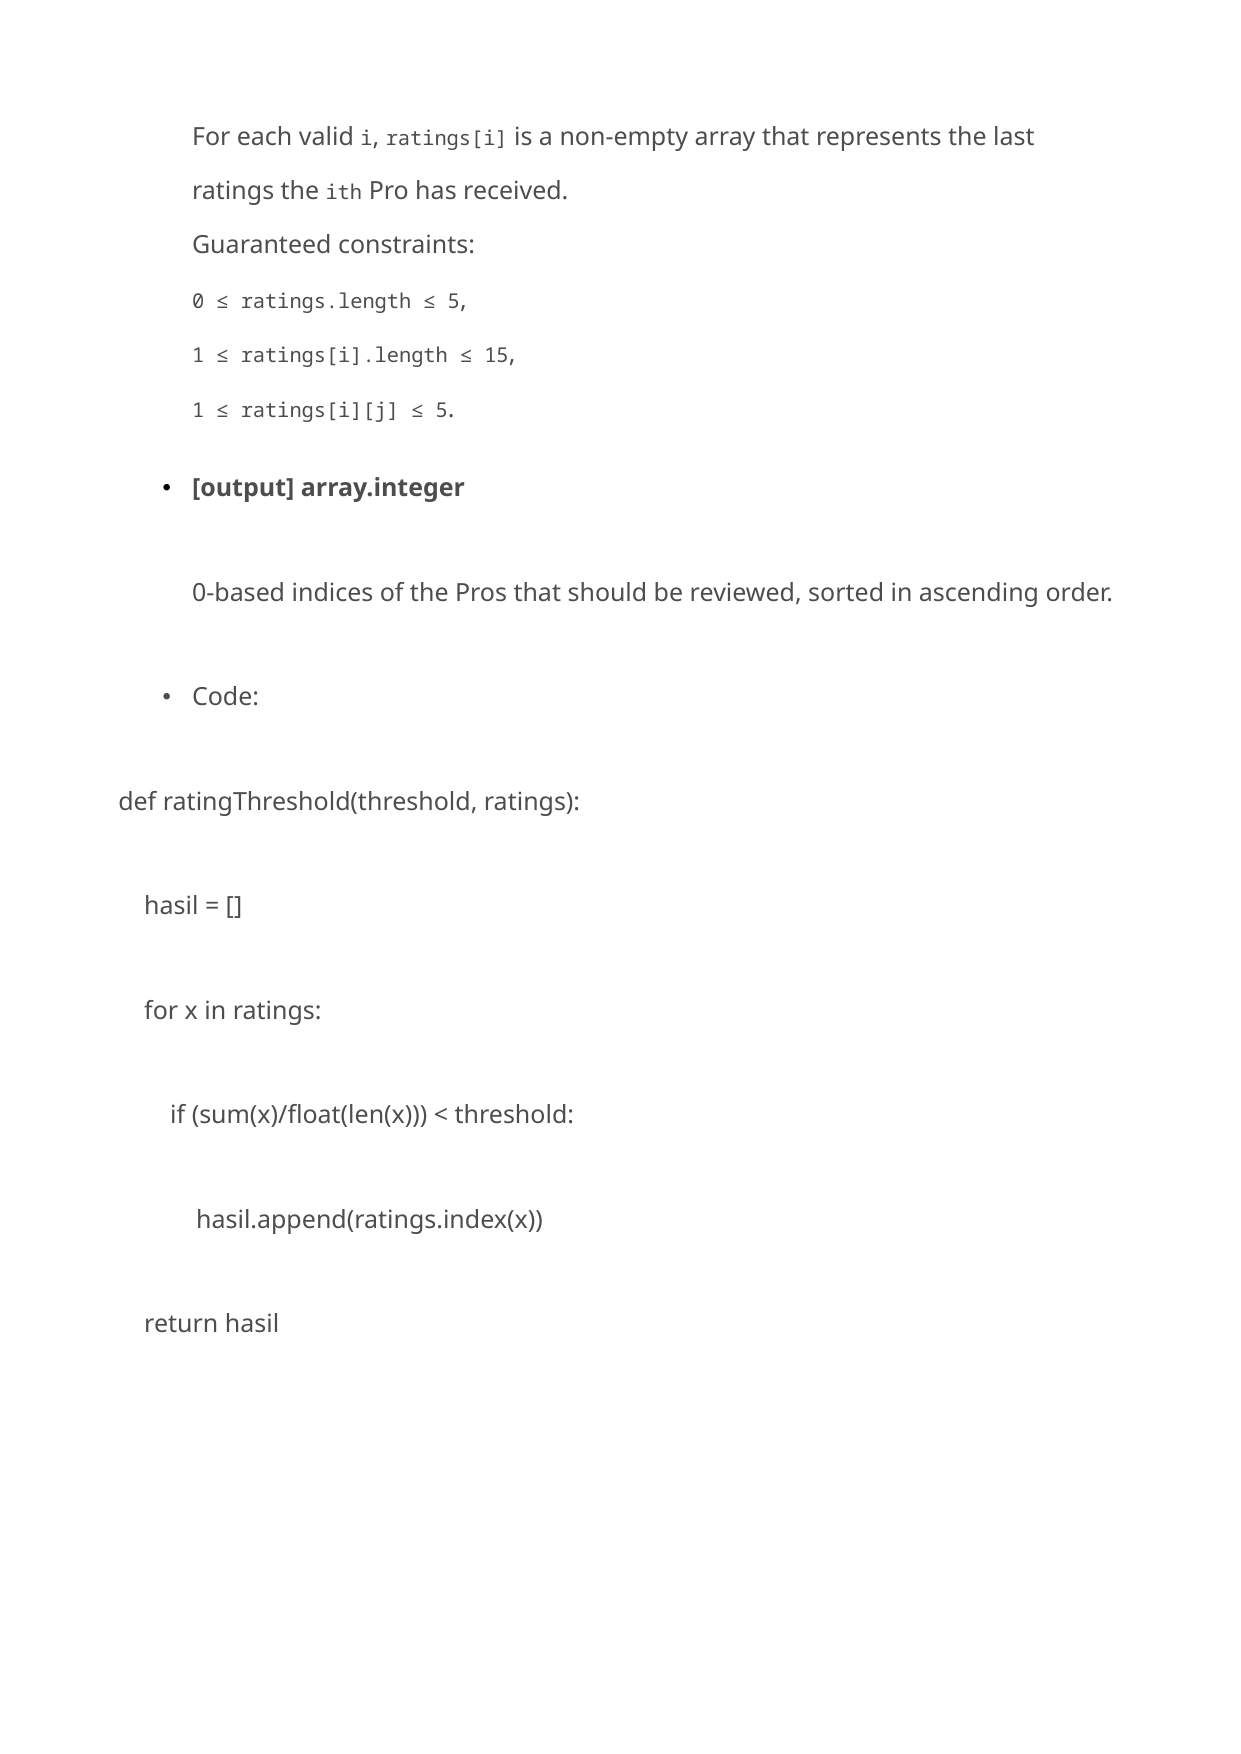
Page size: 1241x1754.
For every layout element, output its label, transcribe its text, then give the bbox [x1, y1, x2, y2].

list 0-based indices of the Pros that should be reviewed, sorted in ascending order. [162, 574, 1122, 608]
text hasil = [] [118, 888, 1122, 922]
list For each valid i, ratings[i] is a non-empty array that represents the last ratings the ith Pro has received. [162, 118, 1122, 207]
text for x in ratings: [118, 992, 1122, 1026]
list [output] array.integer [162, 470, 1122, 504]
list Guaranteed constraints: 0 ≤ ratings.length ≤ 5, 1 ≤ ratings[i].length ≤ 15, 1 ≤ ratings[i][j] ≤ 5. [162, 227, 1122, 424]
text def ratingThreshold(threshold, ratings): [118, 783, 1122, 817]
text return hasil [118, 1306, 1122, 1340]
text if (sum(x)/float(len(x))) < threshold: [118, 1097, 1122, 1131]
list Code: [162, 679, 1122, 713]
text hasil.append(ratings.index(x)) [118, 1201, 1122, 1235]
